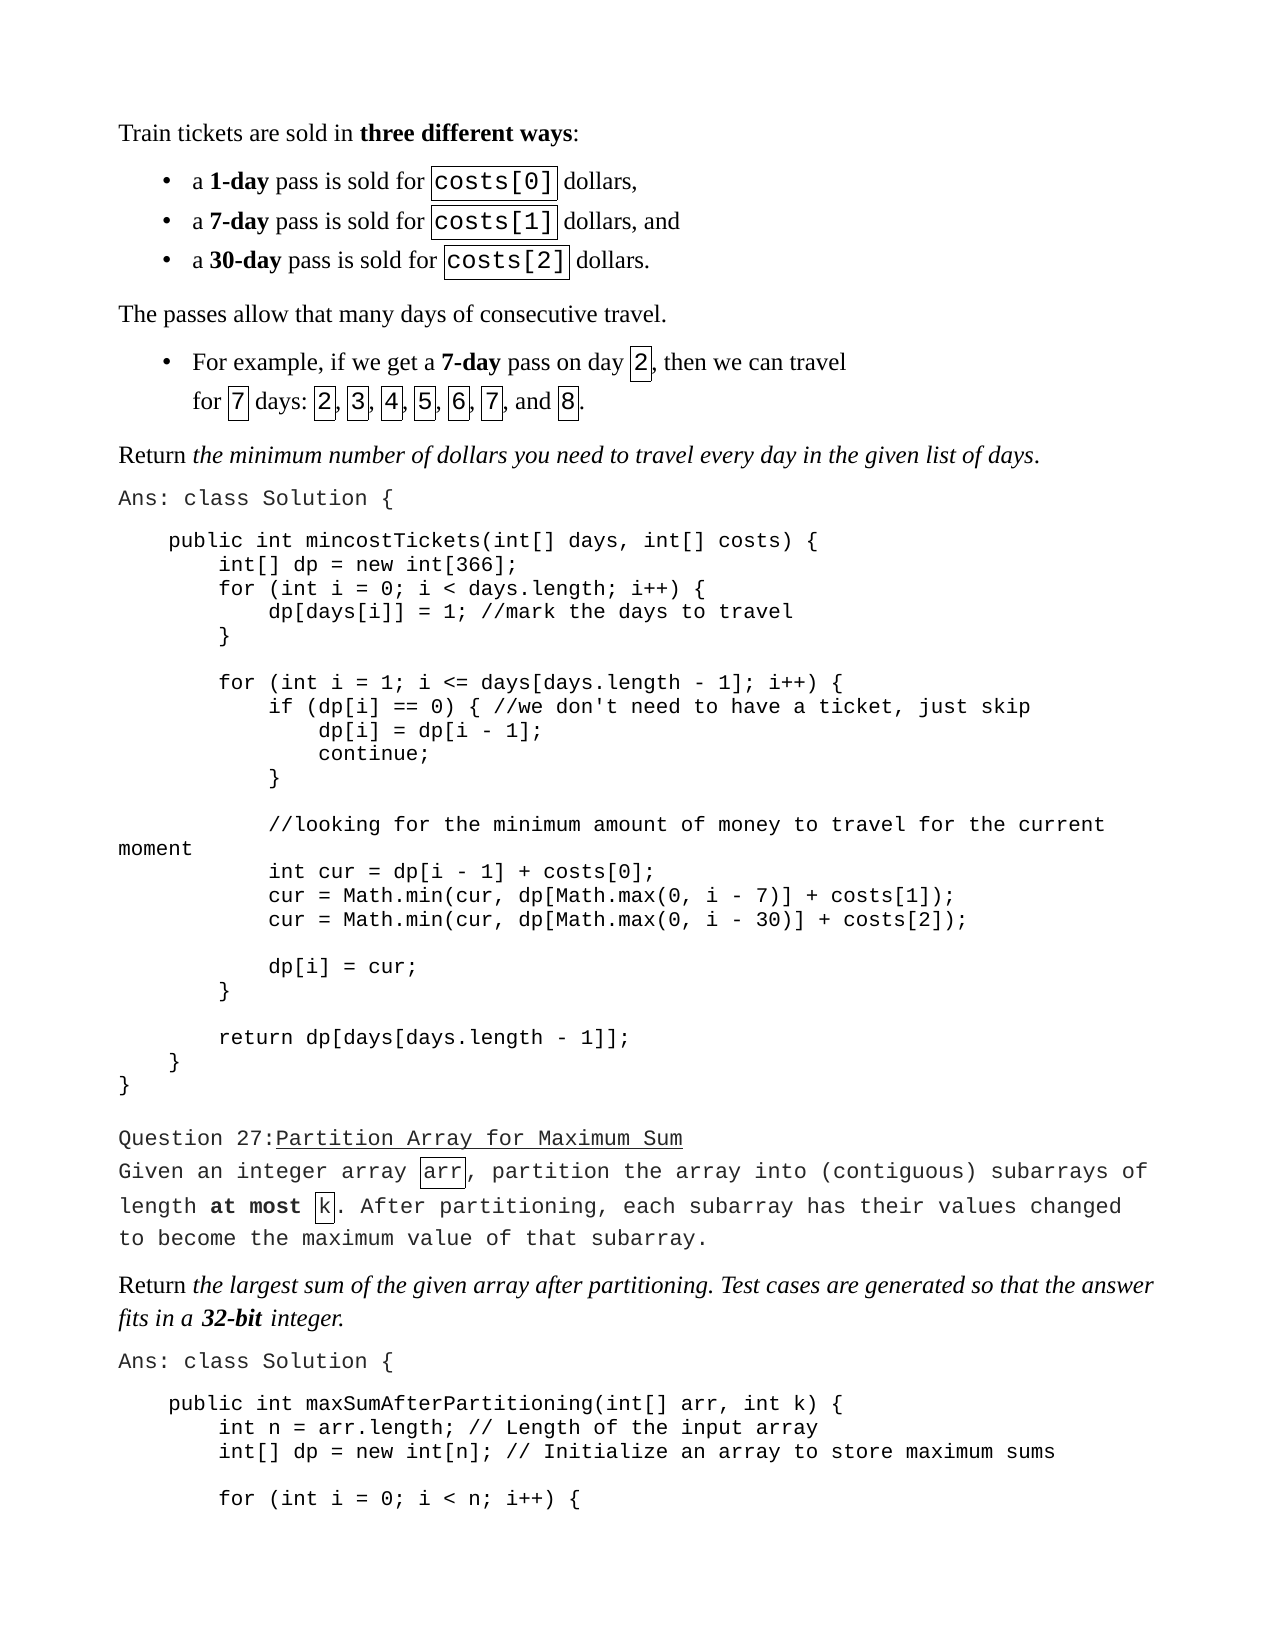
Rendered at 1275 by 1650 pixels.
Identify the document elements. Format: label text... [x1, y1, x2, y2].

text } [118, 767, 1157, 791]
text cur = Math.min(cur, dp[Math.max(0, i - 7)] + costs[1]); [118, 885, 1157, 909]
text Return the minimum number of dollars you need to travel every day in the given list of days. [118, 440, 1157, 469]
text dp[i] = cur; [118, 956, 1157, 980]
text int[] dp = new int[n]; // Initialize an array to store maximum sums [118, 1441, 1157, 1464]
text } [118, 1074, 1157, 1098]
text cur = Math.min(cur, dp[Math.max(0, i - 30)] + costs[2]); [118, 909, 1157, 932]
text Question 27:Partition Array for Maximum Sum Given an integer array arr, partition the array into (contiguous) subarrays of length at most k. After partitioning, each subarray has their values changed to become the maximum value of that subarray. [118, 1127, 1157, 1252]
list dollars. [570, 245, 1157, 279]
text } [118, 625, 1157, 649]
text Return the largest sum of the given array after partitioning. Test cases are generated so that the answer fits in a 32-bit integer. [118, 1270, 1157, 1332]
text The passes allow that many days of consecutive travel. [118, 299, 1157, 327]
text dp[days[i]] = 1; //mark the days to travel [118, 601, 1157, 625]
text } [118, 980, 1157, 1003]
list costs[0] [432, 167, 557, 200]
text int cur = dp[i - 1] + costs[0]; [118, 862, 1157, 885]
list a 1-day pass is sold for [162, 166, 431, 200]
text public int mincostTickets(int[] days, int[] costs) { [118, 531, 1157, 554]
text if (dp[i] == 0) { //we don't need to have a ticket, just skip [118, 696, 1157, 720]
list dollars, and [558, 205, 1157, 239]
text Train tickets are sold in three different ways: [118, 118, 1157, 147]
text continue; [118, 743, 1157, 767]
text dp[i] = dp[i - 1]; [118, 720, 1157, 743]
list For example, if we get a 7-day pass on day 2, then we can travel for 7 days: 2, 3, 4, 5, 6, 7, and 8. [162, 346, 1157, 420]
text //looking for the minimum amount of money to travel for the current moment [118, 814, 1157, 862]
list costs[2] [445, 246, 569, 279]
text int[] dp = new int[366]; [118, 554, 1157, 578]
list a 30-day pass is sold for [162, 245, 444, 279]
text return dp[days[days.length - 1]]; [118, 1027, 1157, 1051]
text for (int i = 1; i <= days[days.length - 1]; i++) { [118, 672, 1157, 696]
text Ans: class Solution { [118, 1350, 1157, 1375]
list costs[1] [432, 206, 557, 239]
text int n = arr.length; // Length of the input array [118, 1417, 1157, 1441]
text Ans: class Solution { [118, 487, 1157, 512]
text for (int i = 0; i < days.length; i++) { [118, 578, 1157, 601]
text } [118, 1051, 1157, 1074]
list a 7-day pass is sold for [162, 205, 431, 239]
text for (int i = 0; i < n; i++) { [118, 1488, 1157, 1512]
text public int maxSumAfterPartitioning(int[] arr, int k) { [118, 1393, 1157, 1417]
list dollars, [558, 166, 1157, 200]
